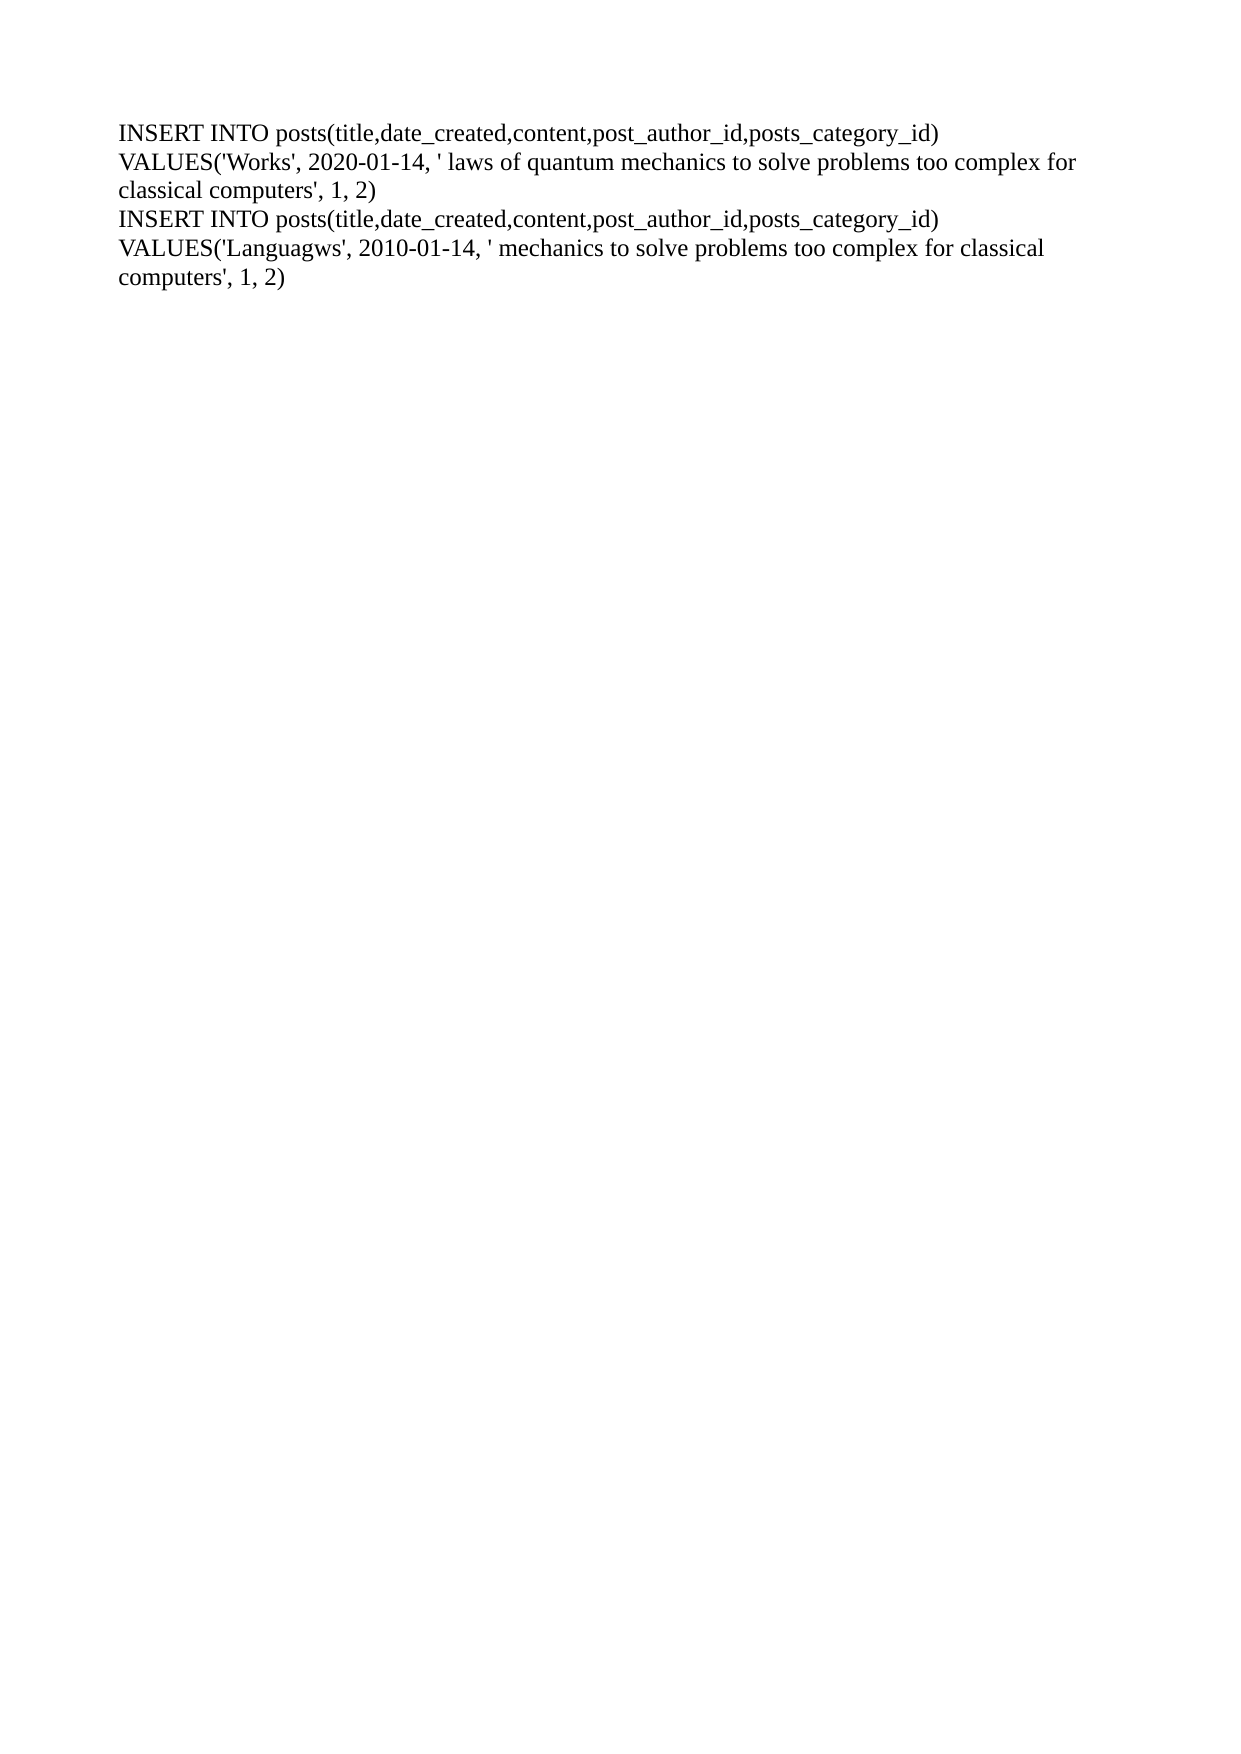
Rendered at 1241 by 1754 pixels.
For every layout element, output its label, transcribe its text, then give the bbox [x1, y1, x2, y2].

text VALUES('Languagws', 2010-01-14, ' mechanics to solve problems too complex for classical computers', 1, 2) [118, 233, 1122, 291]
text VALUES('Works', 2020-01-14, ' laws of quantum mechanics to solve problems too complex for classical computers', 1, 2) [118, 147, 1122, 204]
text INSERT INTO posts(title,date_created,content,post_author_id,posts_category_id) [118, 118, 1122, 147]
text INSERT INTO posts(title,date_created,content,post_author_id,posts_category_id) [118, 204, 1122, 233]
